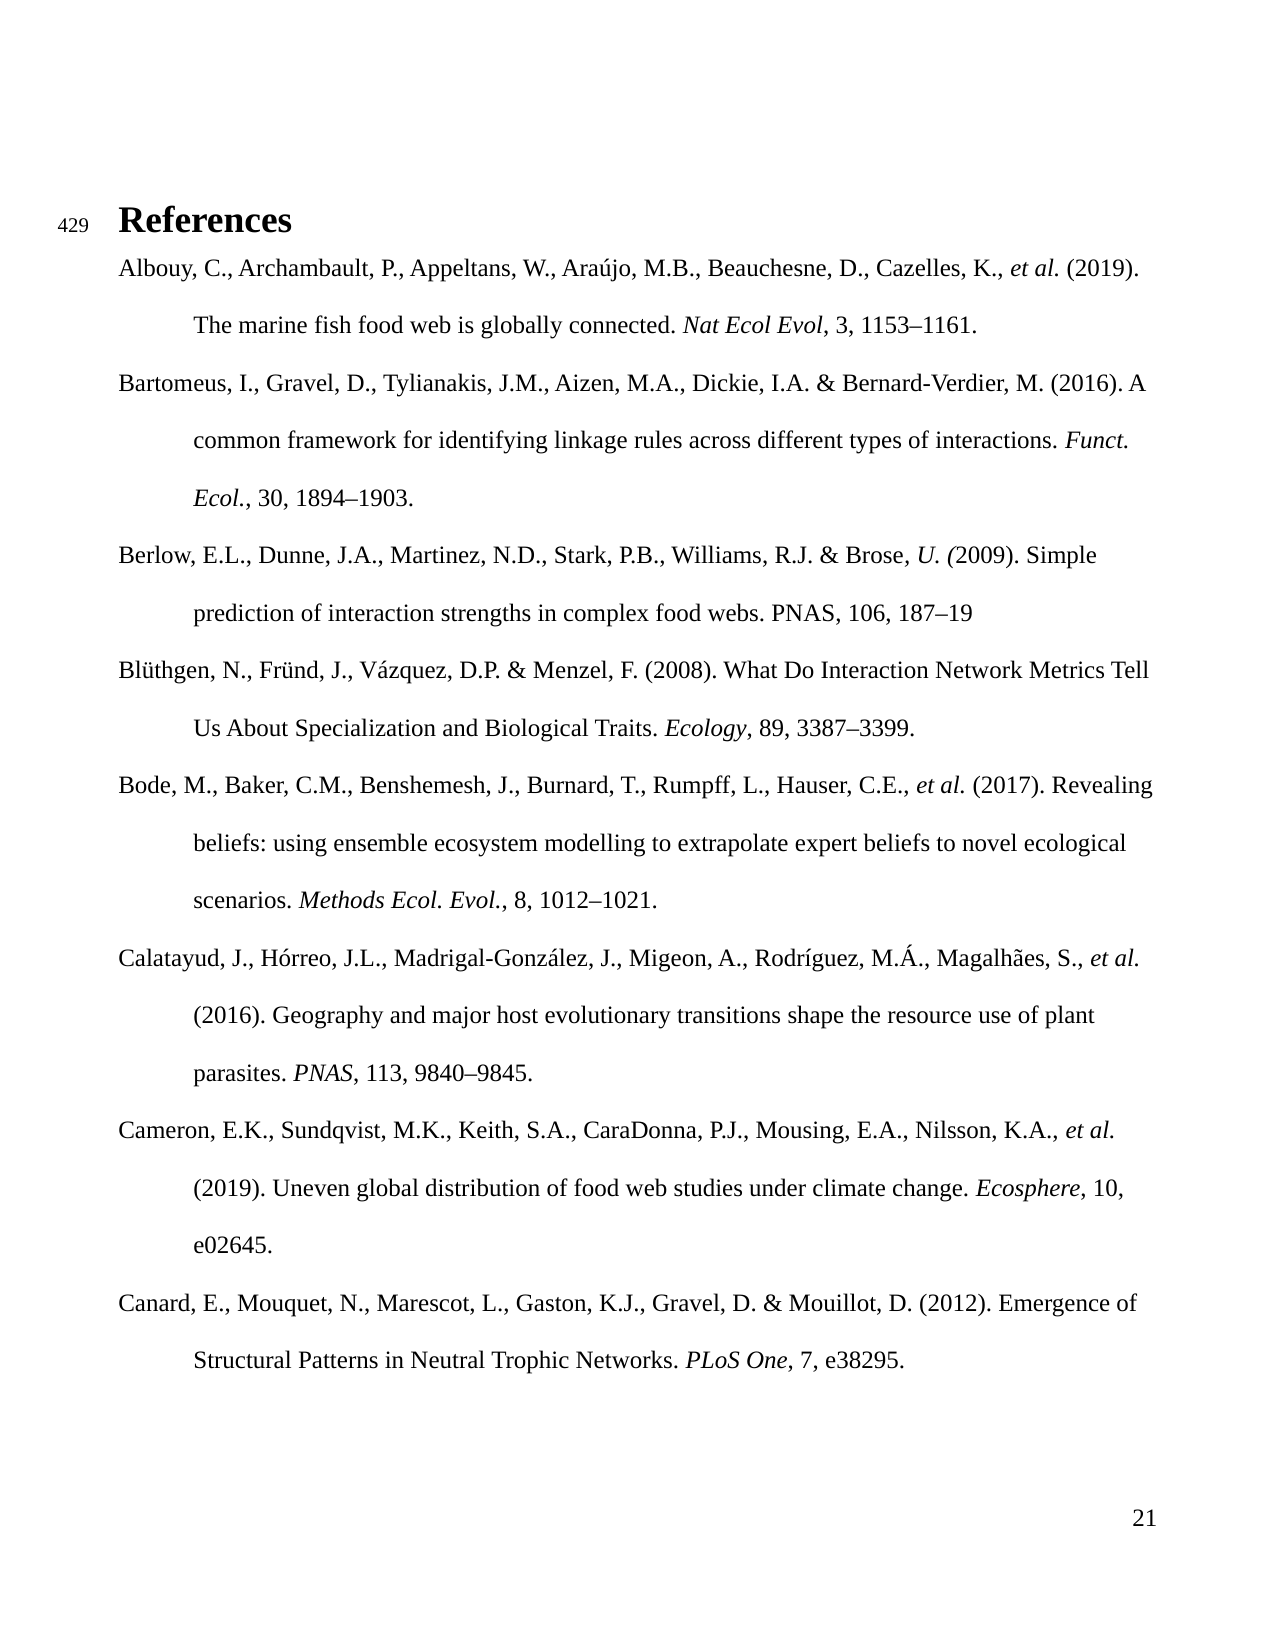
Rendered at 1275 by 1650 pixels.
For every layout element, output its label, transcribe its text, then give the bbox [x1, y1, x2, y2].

text Blüthgen, N., Fründ, J., Vázquez, D.P. & Menzel, F. (2008). What Do Interaction Network Metrics Tell Us About Specialization and Biological Traits. Ecology, 89, 3387–3399. [118, 655, 1157, 742]
text Canard, E., Mouquet, N., Marescot, L., Gaston, K.J., Gravel, D. & Mouillot, D. (2012). Emergence of Structural Patterns in Neutral Trophic Networks. PLoS One, 7, e38295. [118, 1288, 1157, 1374]
subtitle References [118, 197, 1157, 240]
text Cameron, E.K., Sundqvist, M.K., Keith, S.A., CaraDonna, P.J., Mousing, E.A., Nilsson, K.A., et al. (2019). Uneven global distribution of food web studies under climate change. Ecosphere, 10, e02645. [118, 1115, 1157, 1259]
text Calatayud, J., Hórreo, J.L., Madrigal-González, J., Migeon, A., Rodríguez, M.Á., Magalhães, S., et al. (2016). Geography and major host evolutionary transitions shape the resource use of plant parasites. PNAS, 113, 9840–9845. [118, 943, 1157, 1087]
text Albouy, C., Archambault, P., Appeltans, W., Araújo, M.B., Beauchesne, D., Cazelles, K., et al. (2019). The marine fish food web is globally connected. Nat Ecol Evol, 3, 1153–1161. [118, 253, 1157, 339]
text Bartomeus, I., Gravel, D., Tylianakis, J.M., Aizen, M.A., Dickie, I.A. & Bernard-Verdier, M. (2016). A common framework for identifying linkage rules across different types of interactions. Funct. Ecol., 30, 1894–1903. [118, 368, 1157, 512]
text Berlow, E.L., Dunne, J.A., Martinez, N.D., Stark, P.B., Williams, R.J. & Brose, U. (2009). Simple prediction of interaction strengths in complex food webs. PNAS, 106, 187–19 [118, 540, 1157, 627]
text Bode, M., Baker, C.M., Benshemesh, J., Burnard, T., Rumpff, L., Hauser, C.E., et al. (2017). Revealing beliefs: using ensemble ecosystem modelling to extrapolate expert beliefs to novel ecological scenarios. Methods Ecol. Evol., 8, 1012–1021. [118, 770, 1157, 914]
